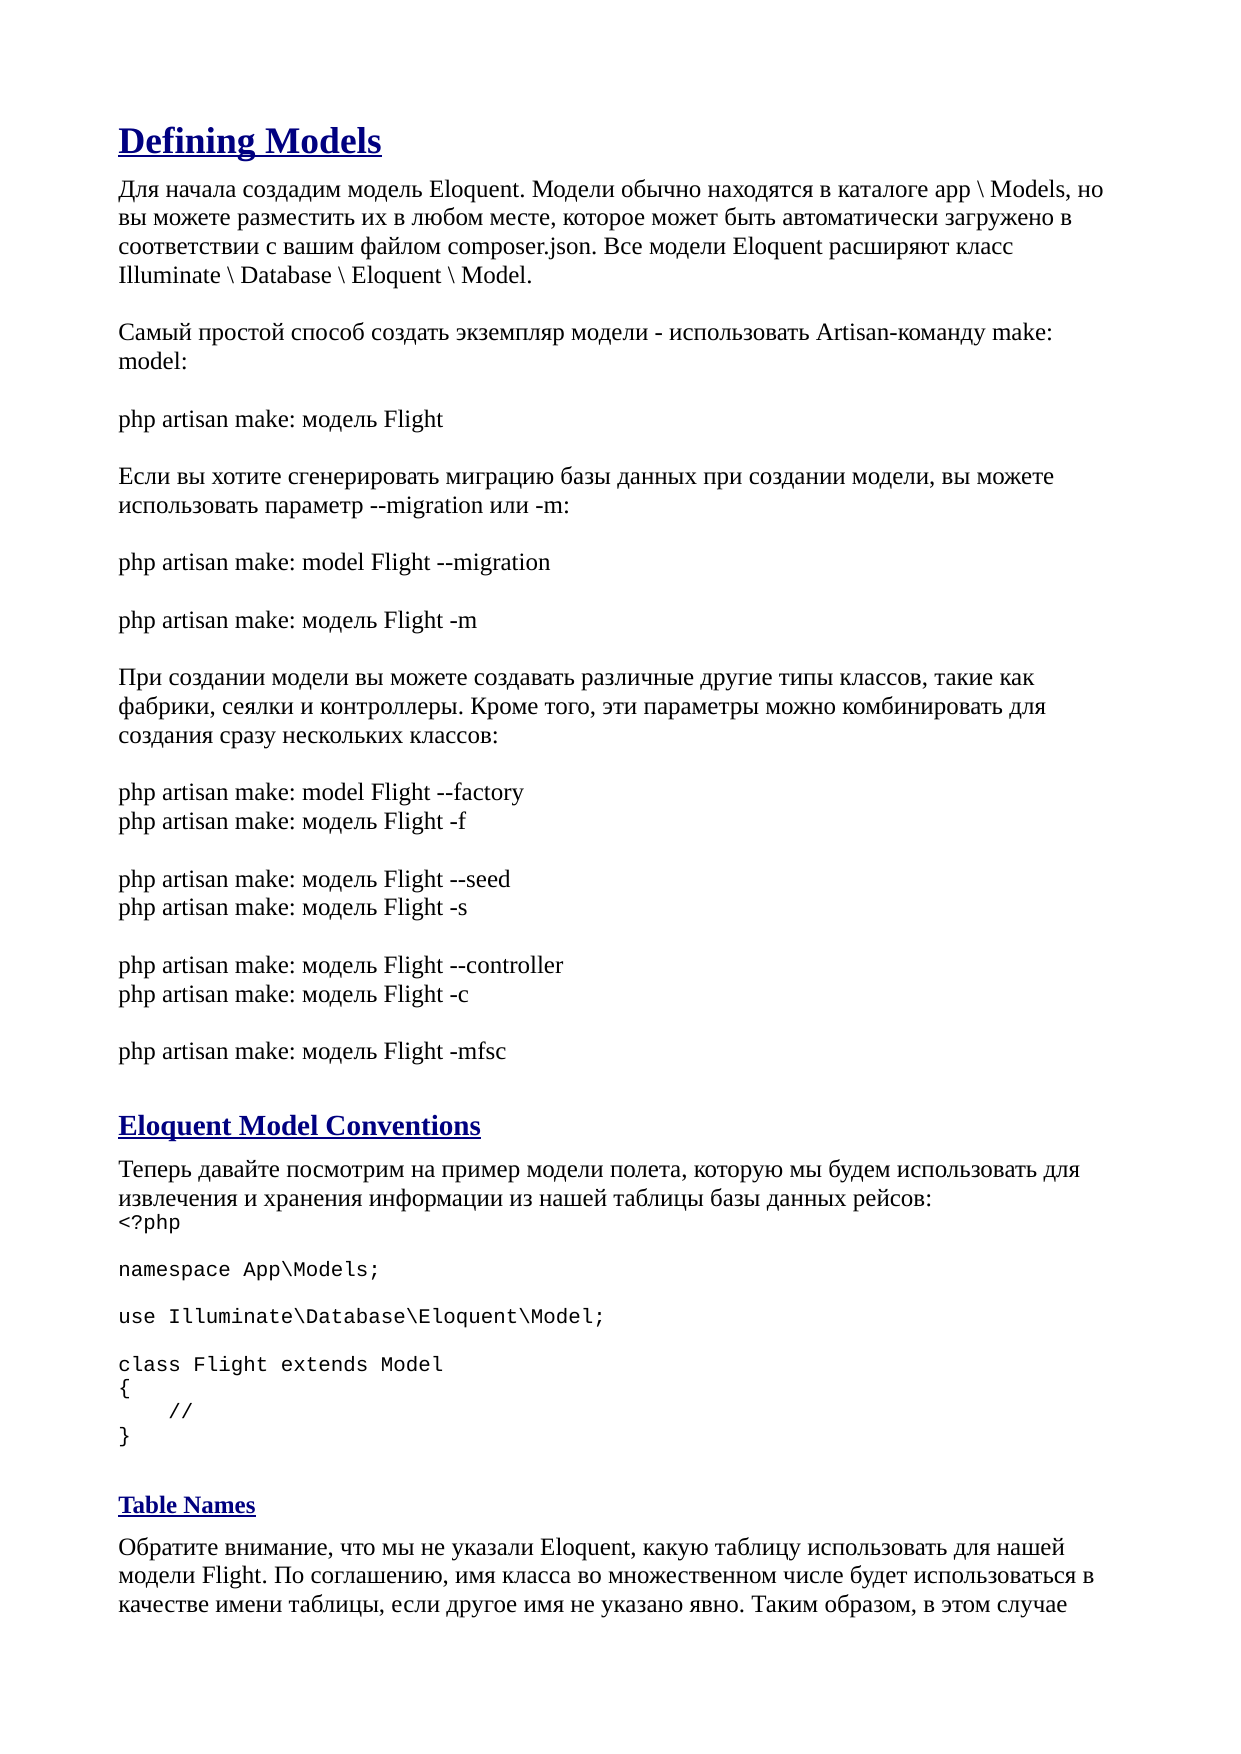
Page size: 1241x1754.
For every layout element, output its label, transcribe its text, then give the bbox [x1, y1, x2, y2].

text } [118, 1425, 1122, 1448]
text // [118, 1401, 1122, 1425]
text { [118, 1377, 1122, 1401]
text Обратите внимание, что мы не указали Eloquent, какую таблицу использовать для нашей модели Flight. По соглашению, имя класса во множественном числе будет использоваться в качестве имени таблицы, если другое имя не указано явно. Таким образом, в этом случае [118, 1532, 1122, 1618]
subtitle Table Names [118, 1490, 1122, 1519]
text Для начала создадим модель Eloquent. Модели обычно находятся в каталоге app \ Models, но вы можете разместить их в любом месте, которое может быть автоматически загружено в соответствии с вашим файлом composer.json. Все модели Eloquent расширяют класс Illuminate \ Database \ Eloquent \ Model. Самый простой способ создать экземпляр модели - использовать Artisan-команду make: model: php artisan make: модель Flight Если вы хотите сгенерировать миграцию базы данных при создании модели, вы можете использовать параметр --migration или -m: php artisan make: model Flight --migration php artisan make: модель Flight -m При создании модели вы можете создавать различные другие типы классов, такие как фабрики, сеялки и контроллеры. Кроме того, эти параметры можно комбинировать для создания сразу нескольких классов: php artisan make: model Flight --factory php artisan make: модель Flight -f php artisan make: модель Flight --seed php artisan make: модель Flight -s php artisan make: модель Flight --controller php artisan make: модель Flight -c php artisan make: модель Flight -mfsc [118, 174, 1122, 1065]
text namespace App\Models; [118, 1259, 1122, 1283]
text Теперь давайте посмотрим на пример модели полета, которую мы будем использовать для извлечения и хранения информации из нашей таблицы базы данных рейсов: [118, 1154, 1122, 1212]
text <?php [118, 1212, 1122, 1236]
text use Illuminate\Database\Eloquent\Model; [118, 1306, 1122, 1330]
text class Flight extends Model [118, 1354, 1122, 1377]
subtitle Eloquent Model Conventions [118, 1108, 1122, 1142]
subtitle Defining Models [118, 118, 1122, 161]
